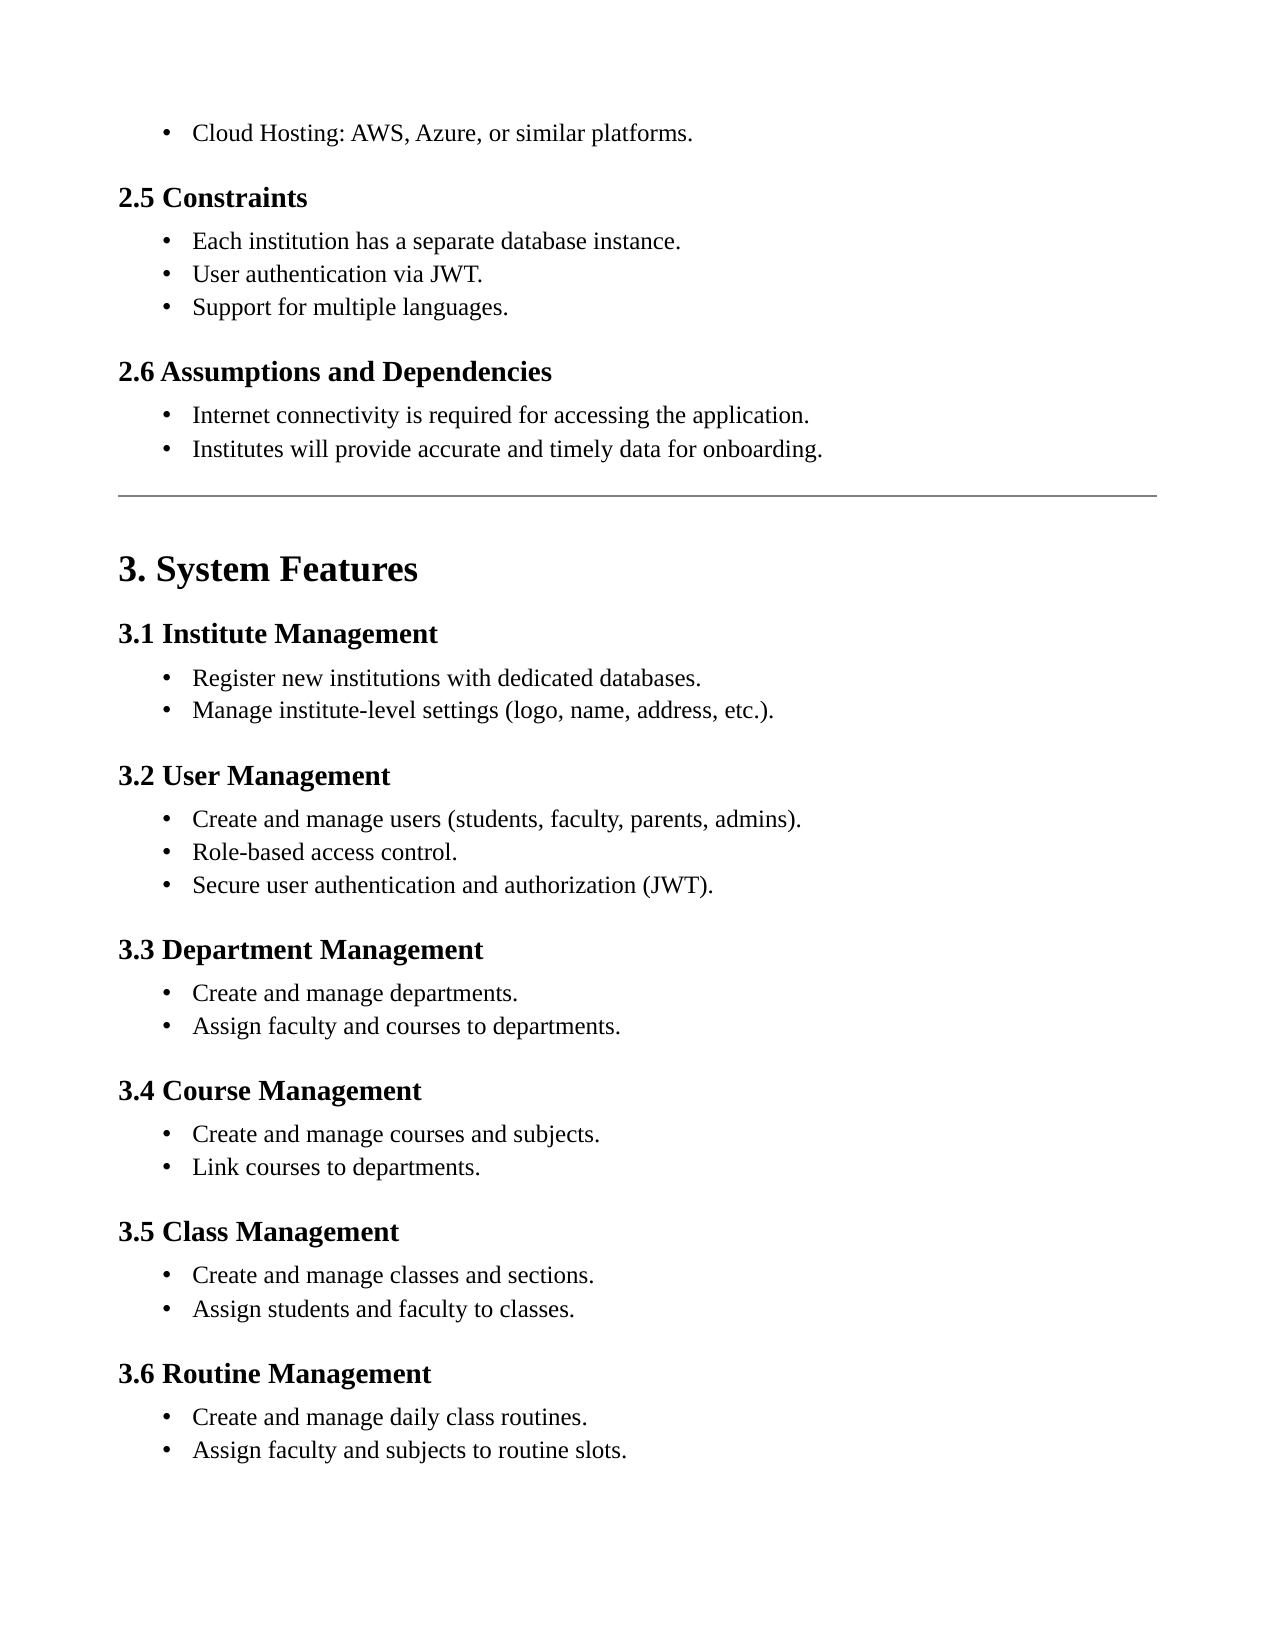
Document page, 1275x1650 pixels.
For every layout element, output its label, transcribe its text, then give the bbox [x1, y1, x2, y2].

list Create and manage users (students, faculty, parents, admins). [162, 804, 1157, 833]
list Secure user authentication and authorization (JWT). [162, 870, 1157, 899]
subtitle 3.5 Class Management [118, 1214, 1157, 1248]
subtitle 3.1 Institute Management [118, 617, 1157, 650]
subtitle 2.5 Constraints [118, 180, 1157, 214]
list Support for multiple languages. [162, 292, 1157, 321]
list Manage institute-level settings (logo, name, address, etc.). [162, 696, 1157, 724]
subtitle 3.6 Routine Management [118, 1356, 1157, 1389]
list Create and manage classes and sections. [162, 1261, 1157, 1289]
list Cloud Hosting: AWS, Azure, or similar platforms. [162, 118, 1157, 147]
list Create and manage daily class routines. [162, 1402, 1157, 1431]
list Each institution has a separate database instance. [162, 226, 1157, 255]
list User authentication via JWT. [162, 259, 1157, 288]
list Link courses to departments. [162, 1152, 1157, 1181]
list Assign faculty and courses to departments. [162, 1011, 1157, 1040]
subtitle 3.4 Course Management [118, 1073, 1157, 1107]
subtitle 3. System Features [118, 546, 1157, 589]
list Internet connectivity is required for accessing the application. [162, 401, 1157, 429]
subtitle 3.2 User Management [118, 758, 1157, 791]
list Role-based access control. [162, 837, 1157, 866]
subtitle 2.6 Assumptions and Dependencies [118, 354, 1157, 388]
subtitle 3.3 Department Management [118, 932, 1157, 966]
list Assign students and faculty to classes. [162, 1294, 1157, 1322]
list Create and manage departments. [162, 978, 1157, 1007]
list Institutes will provide accurate and timely data for onboarding. [162, 434, 1157, 462]
list Assign faculty and subjects to routine slots. [162, 1435, 1157, 1464]
list Register new institutions with dedicated databases. [162, 663, 1157, 691]
list Create and manage courses and subjects. [162, 1119, 1157, 1148]
